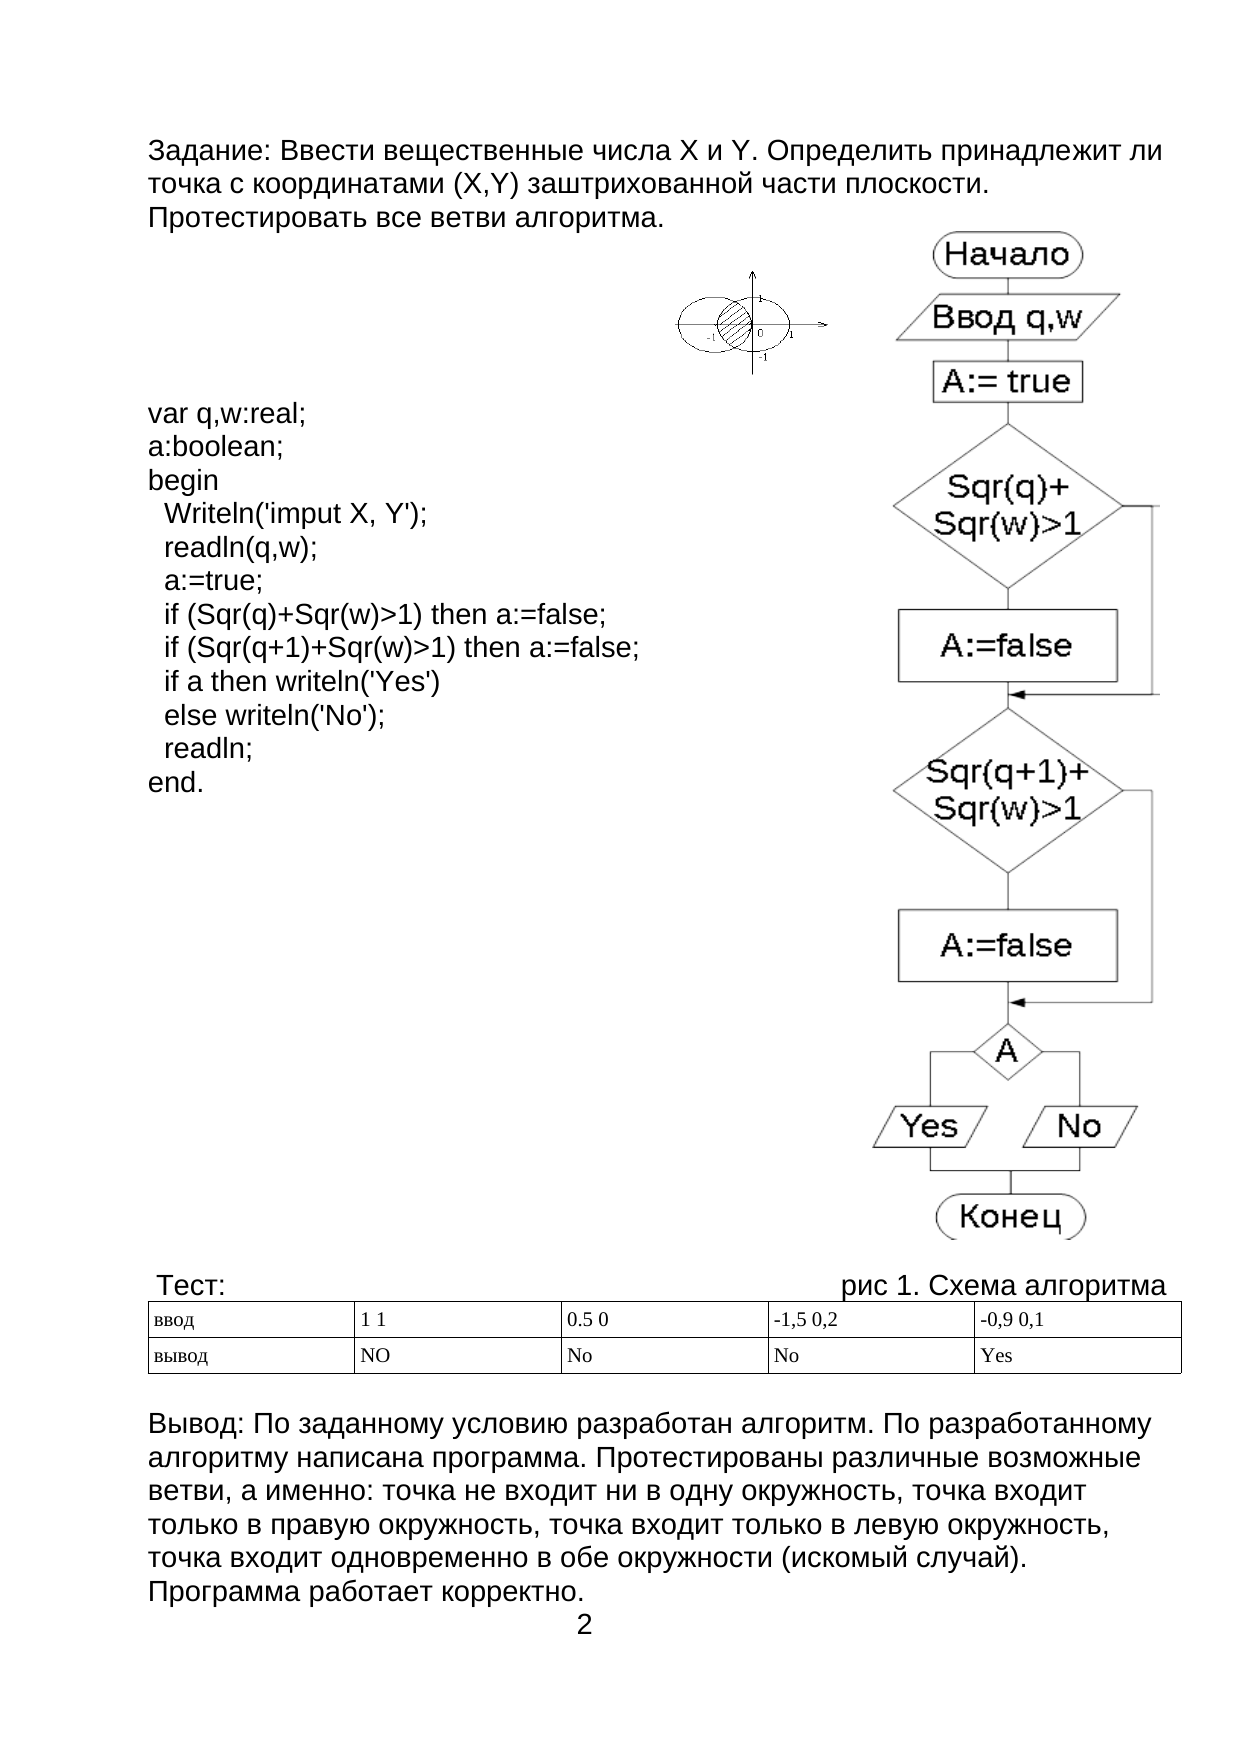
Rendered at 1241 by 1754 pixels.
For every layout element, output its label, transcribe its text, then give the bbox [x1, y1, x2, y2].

text readln; [148, 731, 872, 764]
text [1160, 664, 1181, 697]
text [1160, 429, 1181, 463]
picture [872, 231, 1160, 1240]
table_cell NO [355, 1338, 561, 1372]
table_header ввод [149, 1302, 354, 1337]
table_header 1 1 [355, 1302, 561, 1337]
text [1160, 496, 1181, 530]
text [1160, 530, 1181, 563]
table_cell вывод [149, 1338, 354, 1372]
text a:boolean; [148, 429, 872, 463]
text [1160, 697, 1181, 731]
table_header -0,9 0,1 [975, 1302, 1181, 1337]
text [1160, 563, 1181, 597]
text end. [148, 764, 872, 798]
text Задание: Ввести вещественные числа X и Y. Определить принадле­жит ли точка с координатами (X,Y) заштрихованной части плоскости. Протестировать все ветви алгоритма. [148, 133, 1181, 396]
text a:=true; [148, 563, 872, 597]
table_cell Yes [975, 1338, 1181, 1372]
text readln(q,w); [148, 530, 872, 563]
text Тест: рис 1. Схема алгоритма [148, 1268, 1181, 1301]
text var q,w:real; [148, 396, 872, 429]
text Writeln('imput X, Y'); [148, 496, 872, 530]
text [1160, 764, 1181, 798]
text [1160, 396, 1181, 429]
text if (Sqr(q)+Sqr(w)>1) then a:=false; [148, 597, 872, 630]
table_cell No [562, 1338, 768, 1372]
text else writeln('No'); [148, 697, 872, 731]
text if a then writeln('Yes') [148, 664, 872, 697]
table_cell No [769, 1338, 974, 1372]
text if (Sqr(q+1)+Sqr(w)>1) then a:=false; [148, 630, 872, 664]
text begin [148, 463, 872, 496]
text 2 [148, 1607, 1181, 1641]
text Вывод: По заданному условию разработан алгоритм. По разработанному алгоритму написана программа. Протестированы различные возможные ветви, а именно: точка не входит ни в одну окружность, точка входит только в правую окружность, точка входит только в левую окружность, точка входит одновременно в обе окружности (искомый случай). Программа работает корректно. [148, 1406, 1181, 1607]
table_header 0.5 0 [562, 1302, 768, 1337]
table_header -1,5 0,2 [769, 1302, 974, 1337]
text [1160, 463, 1181, 496]
text [1160, 731, 1181, 764]
